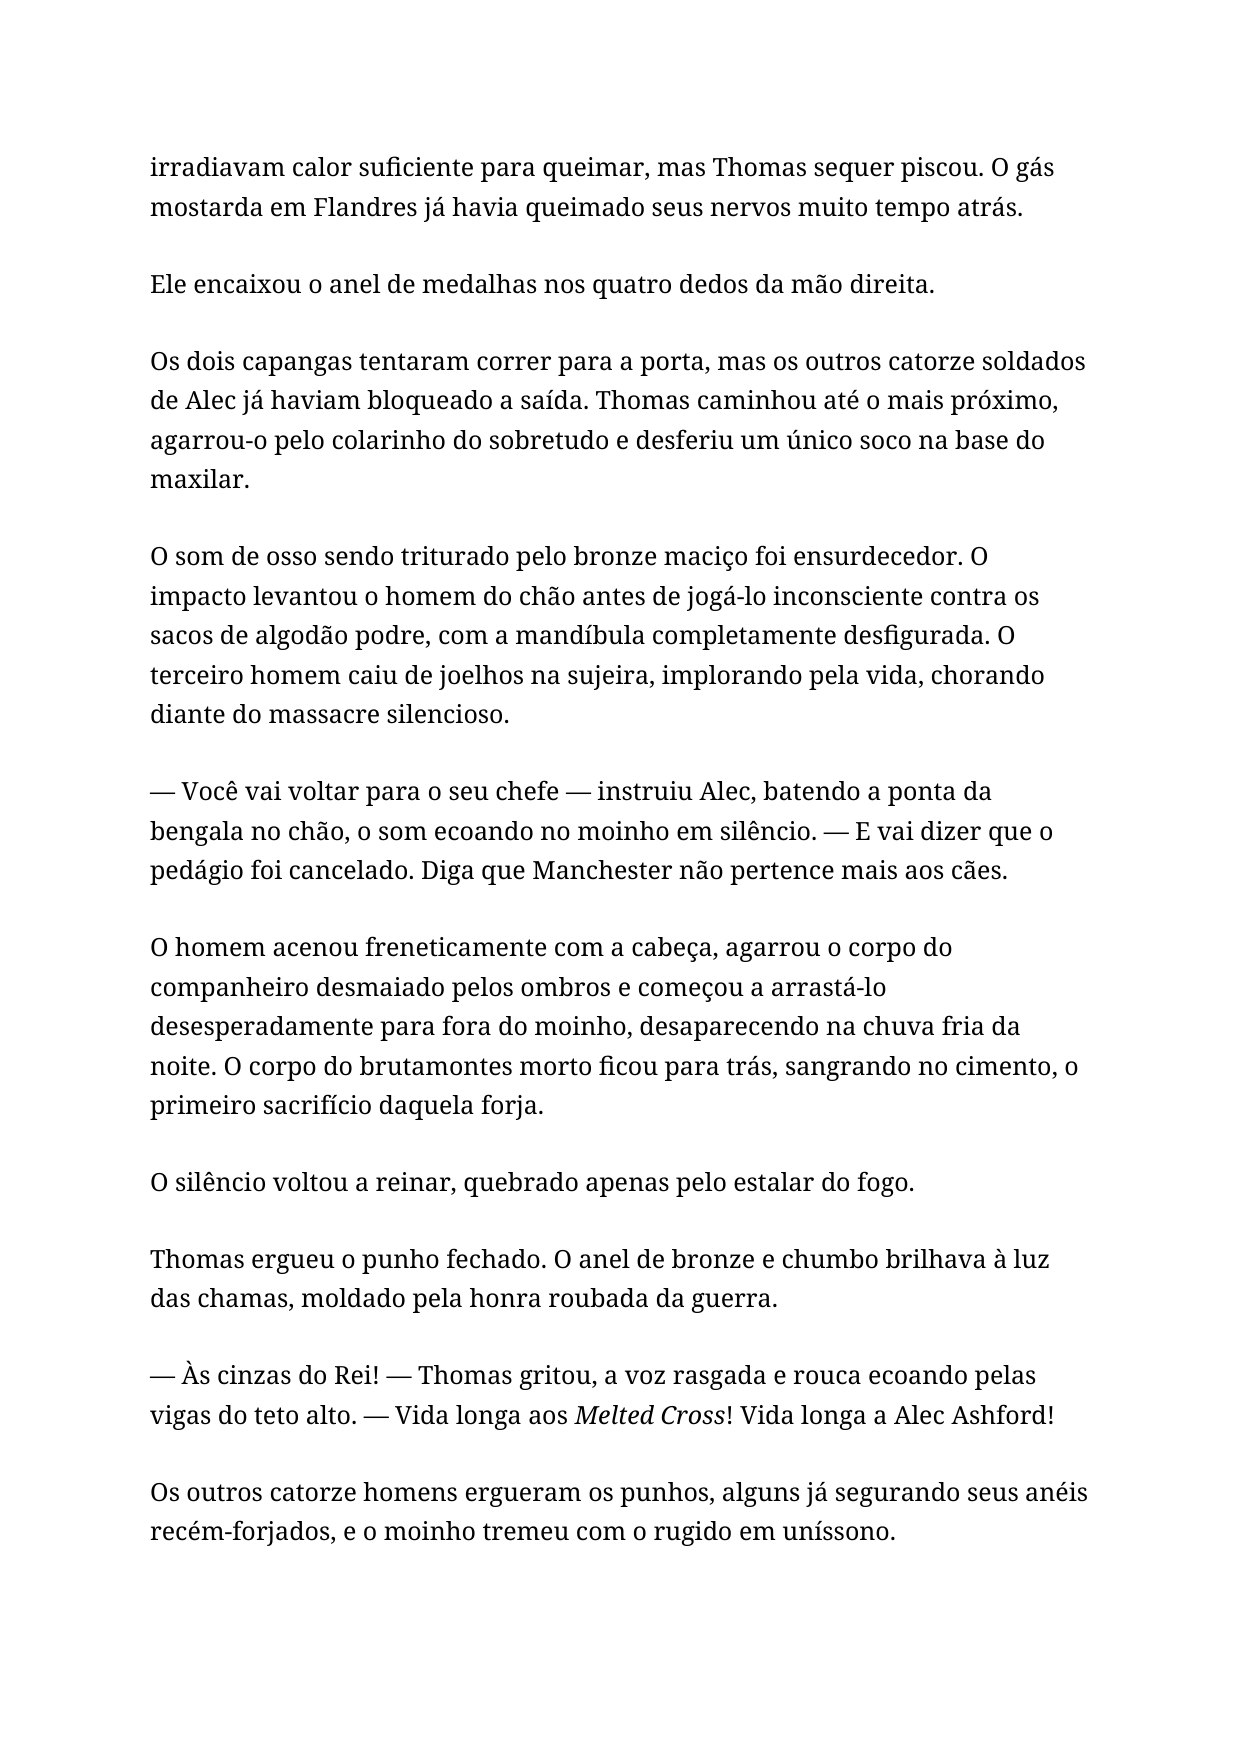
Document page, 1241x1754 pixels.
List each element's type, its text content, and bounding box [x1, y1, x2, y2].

text irradiavam calor suficiente para queimar, mas Thomas sequer piscou. O gás mostarda em Flandres já havia queimado seus nervos muito tempo atrás. [150, 150, 1090, 223]
text O homem acenou freneticamente com a cabeça, agarrou o corpo do companheiro desmaiado pelos ombros e começou a arrastá-lo desesperadamente para fora do moinho, desaparecendo na chuva fria da noite. O corpo do brutamontes morto ficou para trás, sangrando no cimento, o primeiro sacrifício daquela forja. [150, 930, 1090, 1122]
text Thomas ergueu o punho fechado. O anel de bronze e chumbo brilhava à luz das chamas, moldado pela honra roubada da guerra. [150, 1242, 1090, 1315]
text — Às cinzas do Rei! — Thomas gritou, a voz rasgada e rouca ecoando pelas vigas do teto alto. — Vida longa aos Melted Cross! Vida longa a Alec Ashford! [150, 1358, 1090, 1432]
text Os outros catorze homens ergueram os punhos, alguns já segurando seus anéis recém-forjados, e o moinho tremeu com o rugido em uníssono. [150, 1474, 1090, 1548]
text Os dois capangas tentaram correr para a porta, mas os outros catorze soldados de Alec já haviam bloqueado a saída. Thomas caminhou até o mais próximo, agarrou-o pelo colarinho do sobretudo e desferiu um único soco na base do maxilar. [150, 343, 1090, 496]
text Ele encaixou o anel de medalhas nos quatro dedos da mão direita. [150, 266, 1090, 301]
text O som de osso sendo triturado pelo bronze maciço foi ensurdecedor. O impacto levantou o homem do chão antes de jogá-lo inconsciente contra os sacos de algodão podre, com a mandíbula completamente desfigurada. O terceiro homem caiu de joelhos na sujeira, implorando pela vida, chorando diante do massacre silencioso. [150, 539, 1090, 731]
text — Você vai voltar para o seu chefe — instruiu Alec, batendo a ponta da bengala no chão, o som ecoando no moinho em silêncio. — E vai dizer que o pedágio foi cancelado. Diga que Manchester não pertence mais aos cães. [150, 774, 1090, 887]
text O silêncio voltou a reinar, quebrado apenas pelo estalar do fogo. [150, 1164, 1090, 1199]
